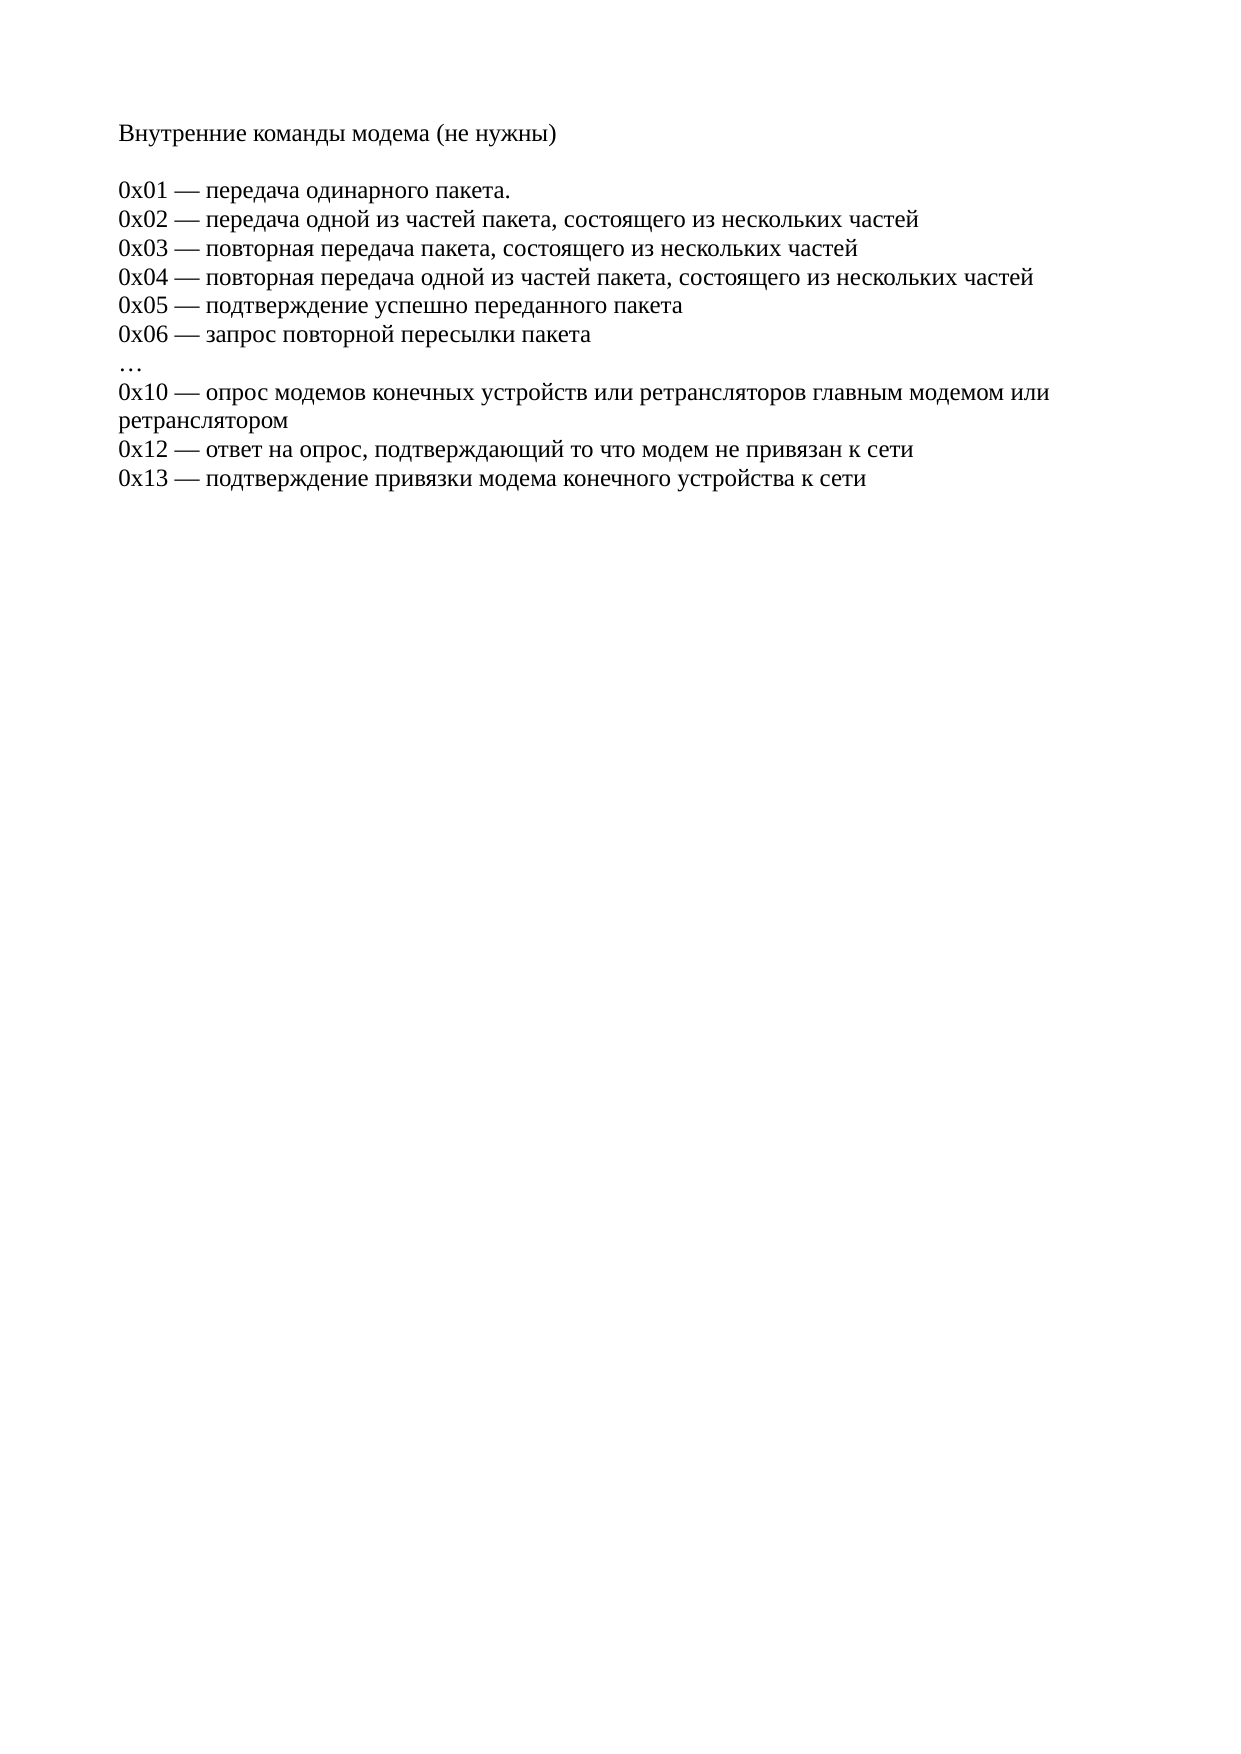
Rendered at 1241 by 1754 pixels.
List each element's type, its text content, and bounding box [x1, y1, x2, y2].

text 0x05 — подтверждение успешно переданного пакета [118, 291, 1122, 319]
text 0x02 — передача одной из частей пакета, состоящего из нескольких частей [118, 204, 1122, 233]
text 0x06 — запрос повторной пересылки пакета [118, 319, 1122, 348]
text 0x01 — передача одинарного пакета. [118, 176, 1122, 204]
text … [118, 348, 1122, 377]
text Внутренние команды модема (не нужны) [118, 118, 1122, 147]
text 0x10 — опрос модемов конечных устройств или ретрансляторов главным модемом или ретранслятором [118, 377, 1122, 434]
text 0x13 — подтверждение привязки модема конечного устройства к сети [118, 463, 1122, 492]
text 0x12 — ответ на опрос, подтверждающий то что модем не привязан к сети [118, 434, 1122, 463]
text 0x03 — повторная передача пакета, состоящего из нескольких частей [118, 233, 1122, 262]
text 0x04 — повторная передача одной из частей пакета, состоящего из нескольких частей [118, 262, 1122, 291]
